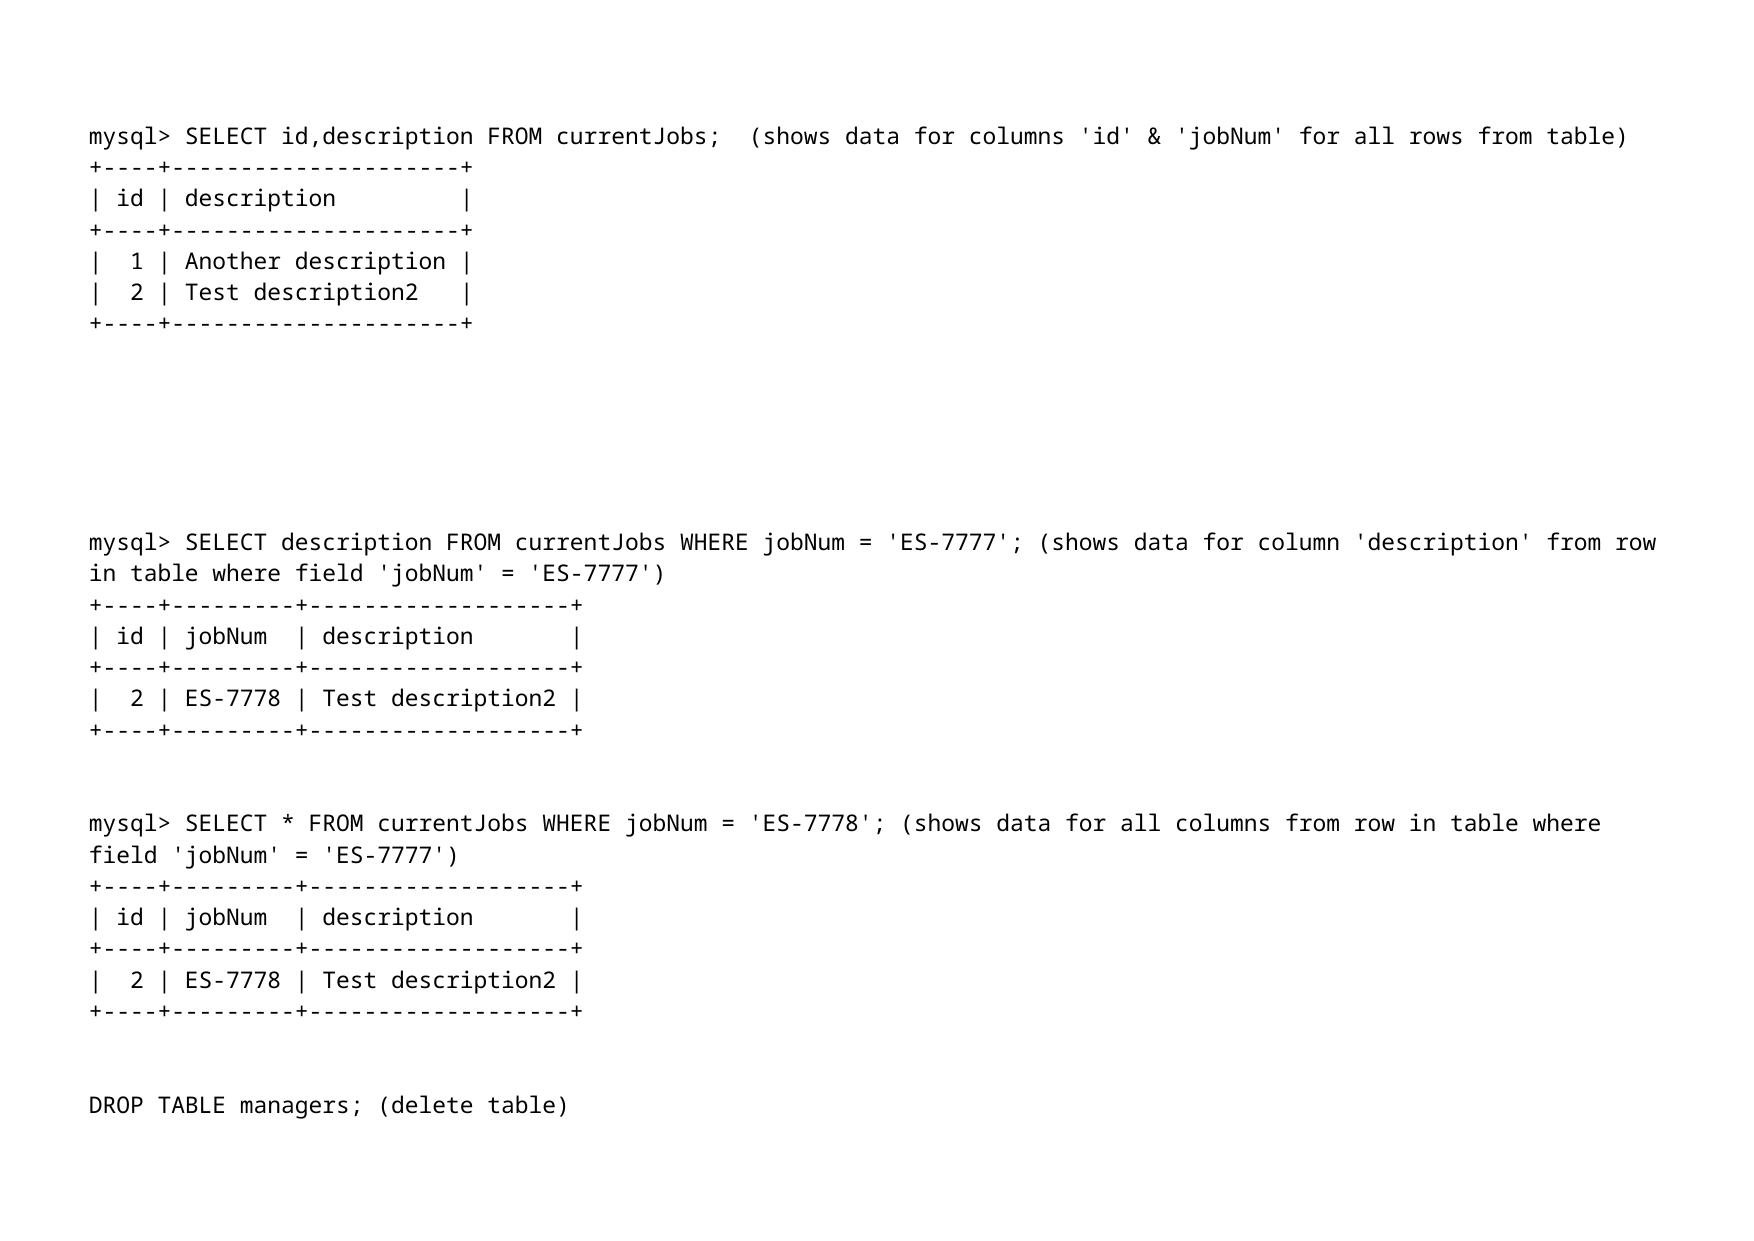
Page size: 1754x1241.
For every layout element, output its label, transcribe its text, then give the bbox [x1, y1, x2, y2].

text | 2 | ES-7778 | Test description2 | [88, 963, 1665, 995]
text | 2 | ES-7778 | Test description2 | [88, 682, 1665, 713]
text DROP TABLE managers; (delete table) [88, 1088, 1665, 1120]
text | id | jobNum | description | [88, 620, 1665, 651]
text | 2 | Test description2 | [88, 276, 1665, 307]
text +----+---------+-------------------+ [88, 713, 1665, 745]
text +----+---------+-------------------+ [88, 651, 1665, 682]
text | id | description | [88, 182, 1665, 213]
text mysql> SELECT description FROM currentJobs WHERE jobNum = 'ES-7777'; (shows data for column 'description' from row in table where field 'jobNum' = 'ES-7777') [88, 526, 1665, 588]
text +----+---------+-------------------+ [88, 932, 1665, 963]
text mysql> SELECT * FROM currentJobs WHERE jobNum = 'ES-7778'; (shows data for all columns from row in table where field 'jobNum' = 'ES-7777') [88, 807, 1665, 870]
text +----+---------+-------------------+ [88, 995, 1665, 1026]
text | 1 | Another description | [88, 245, 1665, 276]
text +----+---------------------+ [88, 213, 1665, 245]
text +----+---------+-------------------+ [88, 588, 1665, 620]
text mysql> SELECT id,description FROM currentJobs; (shows data for columns 'id' & 'jobNum' for all rows from table) [88, 120, 1665, 151]
text | id | jobNum | description | [88, 901, 1665, 932]
text +----+---------------------+ [88, 307, 1665, 338]
text +----+---------------------+ [88, 151, 1665, 182]
text +----+---------+-------------------+ [88, 870, 1665, 901]
